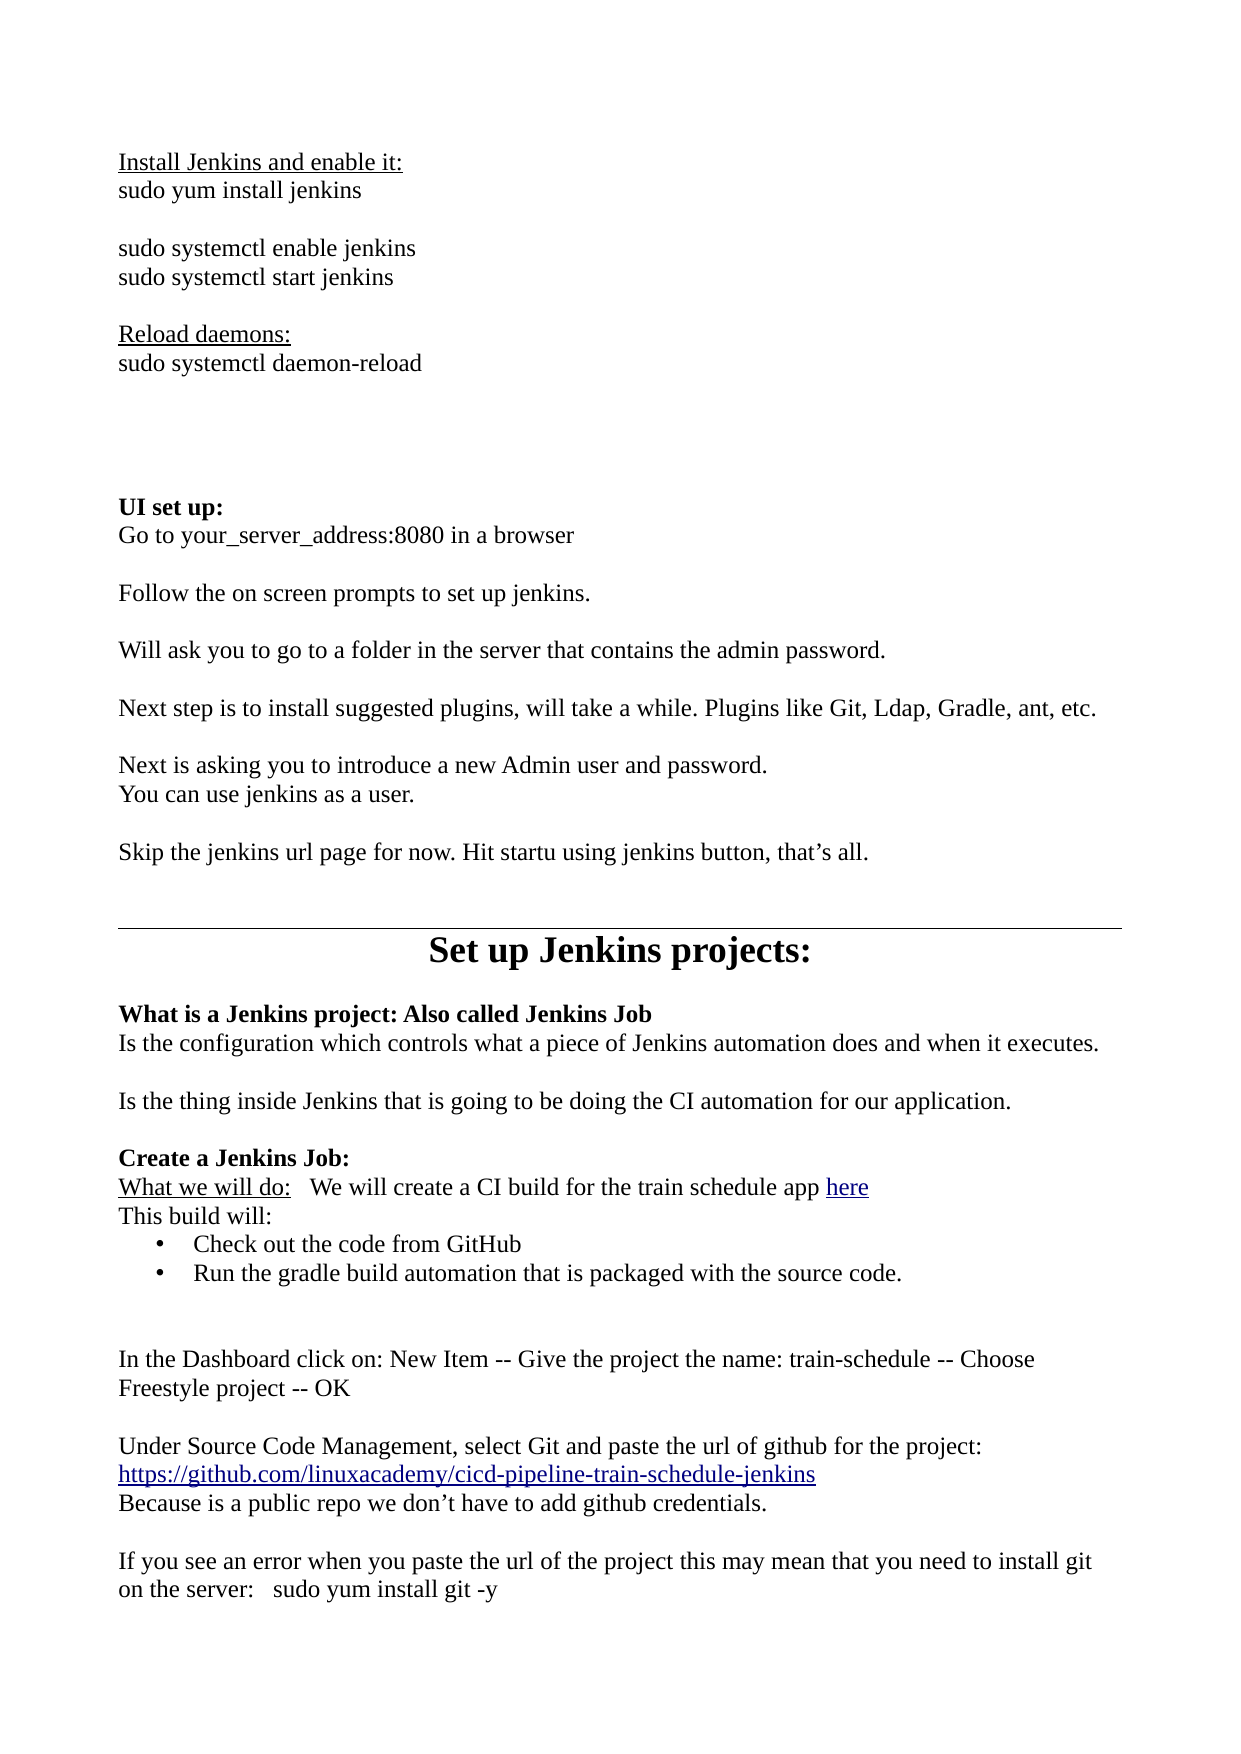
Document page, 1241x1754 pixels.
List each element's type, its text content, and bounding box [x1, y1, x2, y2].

text sudo yum install jenkins [118, 176, 1122, 204]
text In the Dashboard click on: New Item -- Give the project the name: train-schedule -- Choose Freestyle project -- OK [118, 1344, 1122, 1402]
text You can use jenkins as a user. [118, 779, 1122, 808]
text sudo systemctl enable jenkins [118, 233, 1122, 262]
text If you see an error when you paste the url of the project this may mean that you need to install git on the server: sudo yum install git -y [118, 1546, 1122, 1603]
text Next step is to install suggested plugins, will take a while. Plugins like Git, Ldap, Gradle, ant, etc. [118, 693, 1122, 722]
text Go to your_server_address:8080 in a browser [118, 521, 1122, 549]
text Install Jenkins and enable it: [118, 147, 1122, 176]
text Follow the on screen prompts to set up jenkins. [118, 578, 1122, 607]
text Set up Jenkins projects: [118, 929, 1122, 971]
text sudo systemctl daemon-reload [118, 348, 1122, 377]
text Is the configuration which controls what a piece of Jenkins automation does and when it executes. [118, 1028, 1122, 1057]
text UI set up: [118, 492, 1122, 521]
text Create a Jenkins Job: [118, 1143, 1122, 1172]
text Under Source Code Management, select Git and paste the url of github for the project: [118, 1431, 1122, 1459]
text Will ask you to go to a folder in the server that contains the admin password. [118, 636, 1122, 664]
text Because is a public repo we don’t have to add github credentials. [118, 1488, 1122, 1517]
text This build will: [118, 1201, 1122, 1229]
text Next is asking you to introduce a new Admin user and password. [118, 751, 1122, 779]
text Is the thing inside Jenkins that is going to be doing the CI automation for our application. [118, 1086, 1122, 1114]
text Skip the jenkins url page for now. Hit startu using jenkins button, that’s all. [118, 837, 1122, 866]
text Reload daemons: [118, 319, 1122, 348]
text What is a Jenkins project: Also called Jenkins Job [118, 999, 1122, 1028]
list Run the gradle build automation that is packaged with the source code. [156, 1258, 1122, 1287]
text https://github.com/linuxacademy/cicd-pipeline-train-schedule-jenkins [118, 1459, 1122, 1488]
text What we will do: We will create a CI build for the train schedule app here [118, 1172, 1122, 1201]
list Check out the code from GitHub [156, 1229, 1122, 1258]
text sudo systemctl start jenkins [118, 262, 1122, 291]
